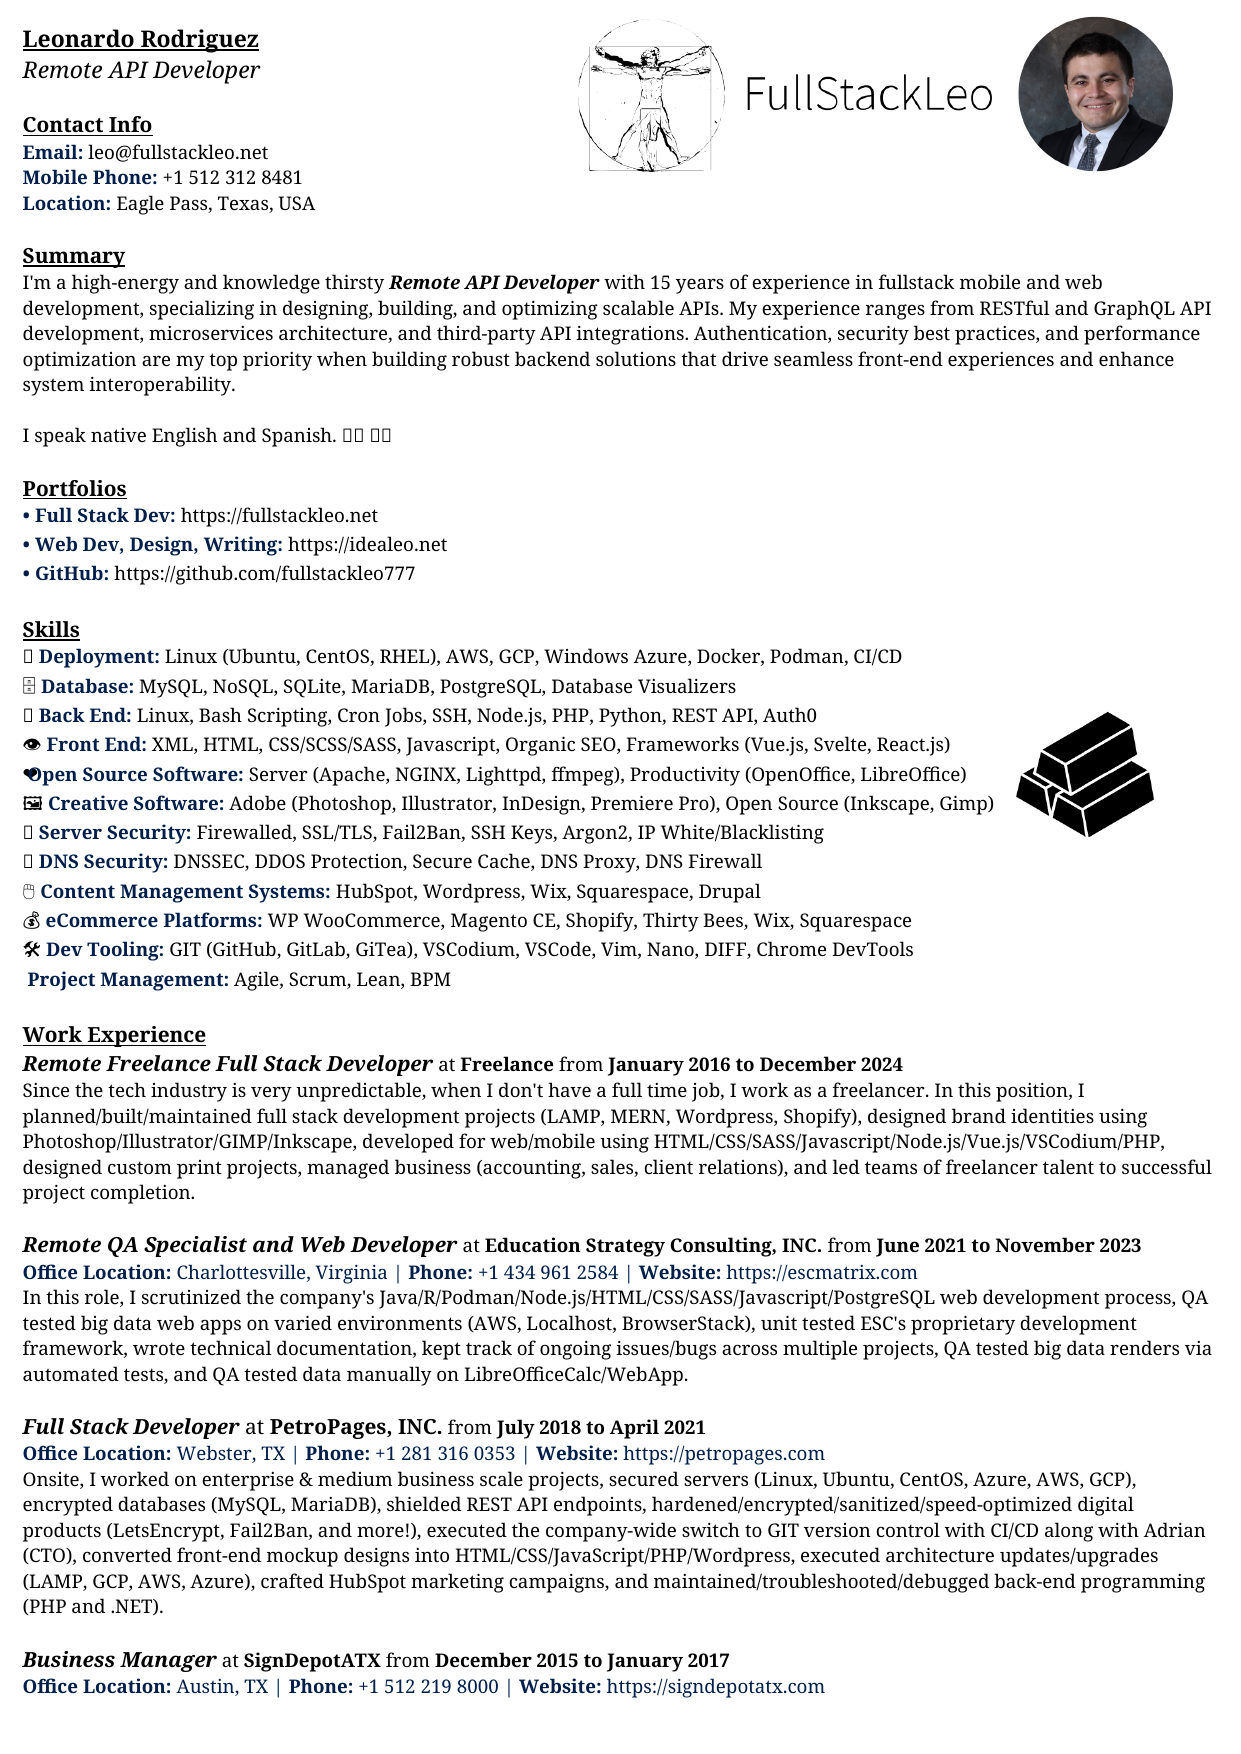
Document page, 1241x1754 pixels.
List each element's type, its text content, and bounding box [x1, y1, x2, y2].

text [993, 54, 1017, 85]
text Full Stack Developer at PetroPages, INC. from July 2018 to April 2021 [22, 1412, 1218, 1441]
text [1175, 22, 1218, 54]
text I speak native English and Spanish. 🇲🇽 🇺🇲 [22, 423, 1218, 448]
text Remote Freelance Full Stack Developer at Freelance from January 2016 to December 2024 [22, 1049, 1218, 1077]
text • Full Stack Dev: https://fullstackleo.net [22, 502, 1218, 528]
text • GitHub: https://github.com/fullstackleo777 [22, 561, 1218, 586]
text Business Manager at SignDepotATX from December 2015 to January 2017 [22, 1645, 1218, 1673]
text 🔑 DNS Security: DNSSEC, DDOS Protection, Secure Cache, DNS Proxy, DNS Firewall [22, 849, 1218, 874]
text 👨‍💼 Project Management: Agile, Scrum, Lean, BPM [22, 966, 1218, 991]
text I'm a high-energy and knowledge thirsty Remote API Developer with 15 years of experience in fullstack mobile and web development, specializing in designing, building, and optimizing scalable APIs. My experience ranges from RESTful and GraphQL API development, microservices architecture, and third-party API integrations. Authentication, security best practices, and performance optimization are my top priority when building robust backend solutions that drive seamless front-end experiences and enhance system interoperability. [22, 269, 1218, 397]
picture [1017, 16, 1175, 173]
text Office Location: Webster, TX | Phone: +1 281 316 0353 | Website: https://petropages.com [22, 1441, 1218, 1466]
text 🧠 Back End: Linux, Bash Scripting, Cron Jobs, SSH, Node.js, PHP, Python, REST API, Auth0 [22, 702, 999, 728]
text [993, 22, 1017, 54]
text [993, 139, 1017, 164]
text • Web Dev, Design, Writing: https://idealeo.net [22, 531, 1218, 557]
text 🛠️ Dev Tooling: GIT (GitHub, GitLab, GiTea), VSCodium, VSCode, Vim, Nano, DIFF, Chrome DevTools [22, 937, 1218, 962]
text 💰 eCommerce Platforms: WP WooCommerce, Magento CE, Shopify, Thirty Bees, Wix, Squarespace [22, 907, 1218, 933]
text Summary [22, 241, 1218, 269]
text Leonardo Rodriguez [22, 22, 576, 54]
text Since the tech industry is very unpredictable, when I don't have a full time job, I work as a freelancer. In this position, I planned/built/maintained full stack development projects (LAMP, MERN, Wordpress, Shopify), designed brand identities using Photoshop/Illustrator/GIMP/Inkscape, developed for web/mobile using HTML/CSS/SASS/Javascript/Node.js/Vue.js/VSCodium/PHP, designed custom print projects, managed business (accounting, sales, client relations), and led teams of freelancer talent to successful project completion. [22, 1077, 1218, 1205]
text Remote QA Specialist and Web Developer at Education Strategy Consulting, INC. from June 2021 to November 2023 [22, 1231, 1218, 1259]
text Office Location: Charlottesville, Virginia | Phone: +1 434 961 2584 | Website: https://escmatrix.com [22, 1259, 1218, 1284]
picture [576, 17, 993, 173]
text 🔐 Server Security: Firewalled, SSL/TLS, Fail2Ban, SSH Keys, Argon2, IP White/Blacklisting [22, 819, 999, 845]
text Location: Eagle Pass, Texas, USA [22, 190, 1218, 216]
text Work Experience [22, 1021, 1218, 1049]
text 🖱️ Content Management Systems: HubSpot, Wordpress, Wix, Squarespace, Drupal [22, 878, 1218, 903]
picture [999, 688, 1171, 860]
text [993, 111, 1017, 139]
text Onsite, I worked on enterprise & medium business scale projects, secured servers (Linux, Ubuntu, CentOS, Azure, AWS, GCP), encrypted databases (MySQL, MariaDB), shielded REST API endpoints, hardened/encrypted/sanitized/speed-optimized digital products (LetsEncrypt, Fail2Ban, and more!), executed the company-wide switch to GIT version control with CI/CD along with Adrian (CTO), converted front-end mockup designs into HTML/CSS/JavaScript/PHP/Wordpress, executed architecture updates/upgrades (LAMP, GCP, AWS, Azure), crafted HubSpot marketing campaigns, and maintained/troubleshooted/debugged back-end programming (PHP and .NET). [22, 1466, 1218, 1619]
text Contact Info [22, 111, 576, 139]
text 🌐 Deployment: Linux (Ubuntu, CentOS, RHEL), AWS, GCP, Windows Azure, Docker, Podman, CI/CD [22, 644, 1218, 669]
text 🗄️ Database: MySQL, NoSQL, SQLite, MariaDB, PostgreSQL, Database Visualizers [22, 673, 1218, 699]
text Remote API Developer [22, 54, 576, 85]
text ❤️ Open Source Software: Server (Apache, NGINX, Lighttpd, ffmpeg), Productivity (OpenOffice, LibreOffice) [22, 761, 999, 786]
text [1175, 54, 1218, 85]
text Email: leo@fullstackleo.net [22, 139, 576, 164]
text Office Location: Austin, TX | Phone: +1 512 219 8000 | Website: https://signdepotatx.com [22, 1673, 1218, 1699]
text 🖼️ Creative Software: Adobe (Photoshop, Illustrator, InDesign, Premiere Pro), Open Source (Inkscape, Gimp) [22, 790, 999, 816]
text Mobile Phone: +1 512 312 8481 [22, 164, 1218, 190]
text [1175, 139, 1218, 164]
text Skills [22, 615, 1218, 644]
text 👁️ Front End: XML, HTML, CSS/SCSS/SASS, Javascript, Organic SEO, Frameworks (Vue.js, Svelte, React.js) [22, 732, 999, 757]
text Portfolios [22, 474, 1218, 502]
text [1175, 111, 1218, 139]
text In this role, I scrutinized the company's Java/R/Podman/Node.js/HTML/CSS/SASS/Javascript/PostgreSQL web development process, QA tested big data web apps on varied environments (AWS, Localhost, BrowserStack), unit tested ESC's proprietary development framework, wrote technical documentation, kept track of ongoing issues/bugs across multiple projects, QA tested big data renders via automated tests, and QA tested data manually on LibreOfficeCalc/WebApp. [22, 1284, 1218, 1387]
